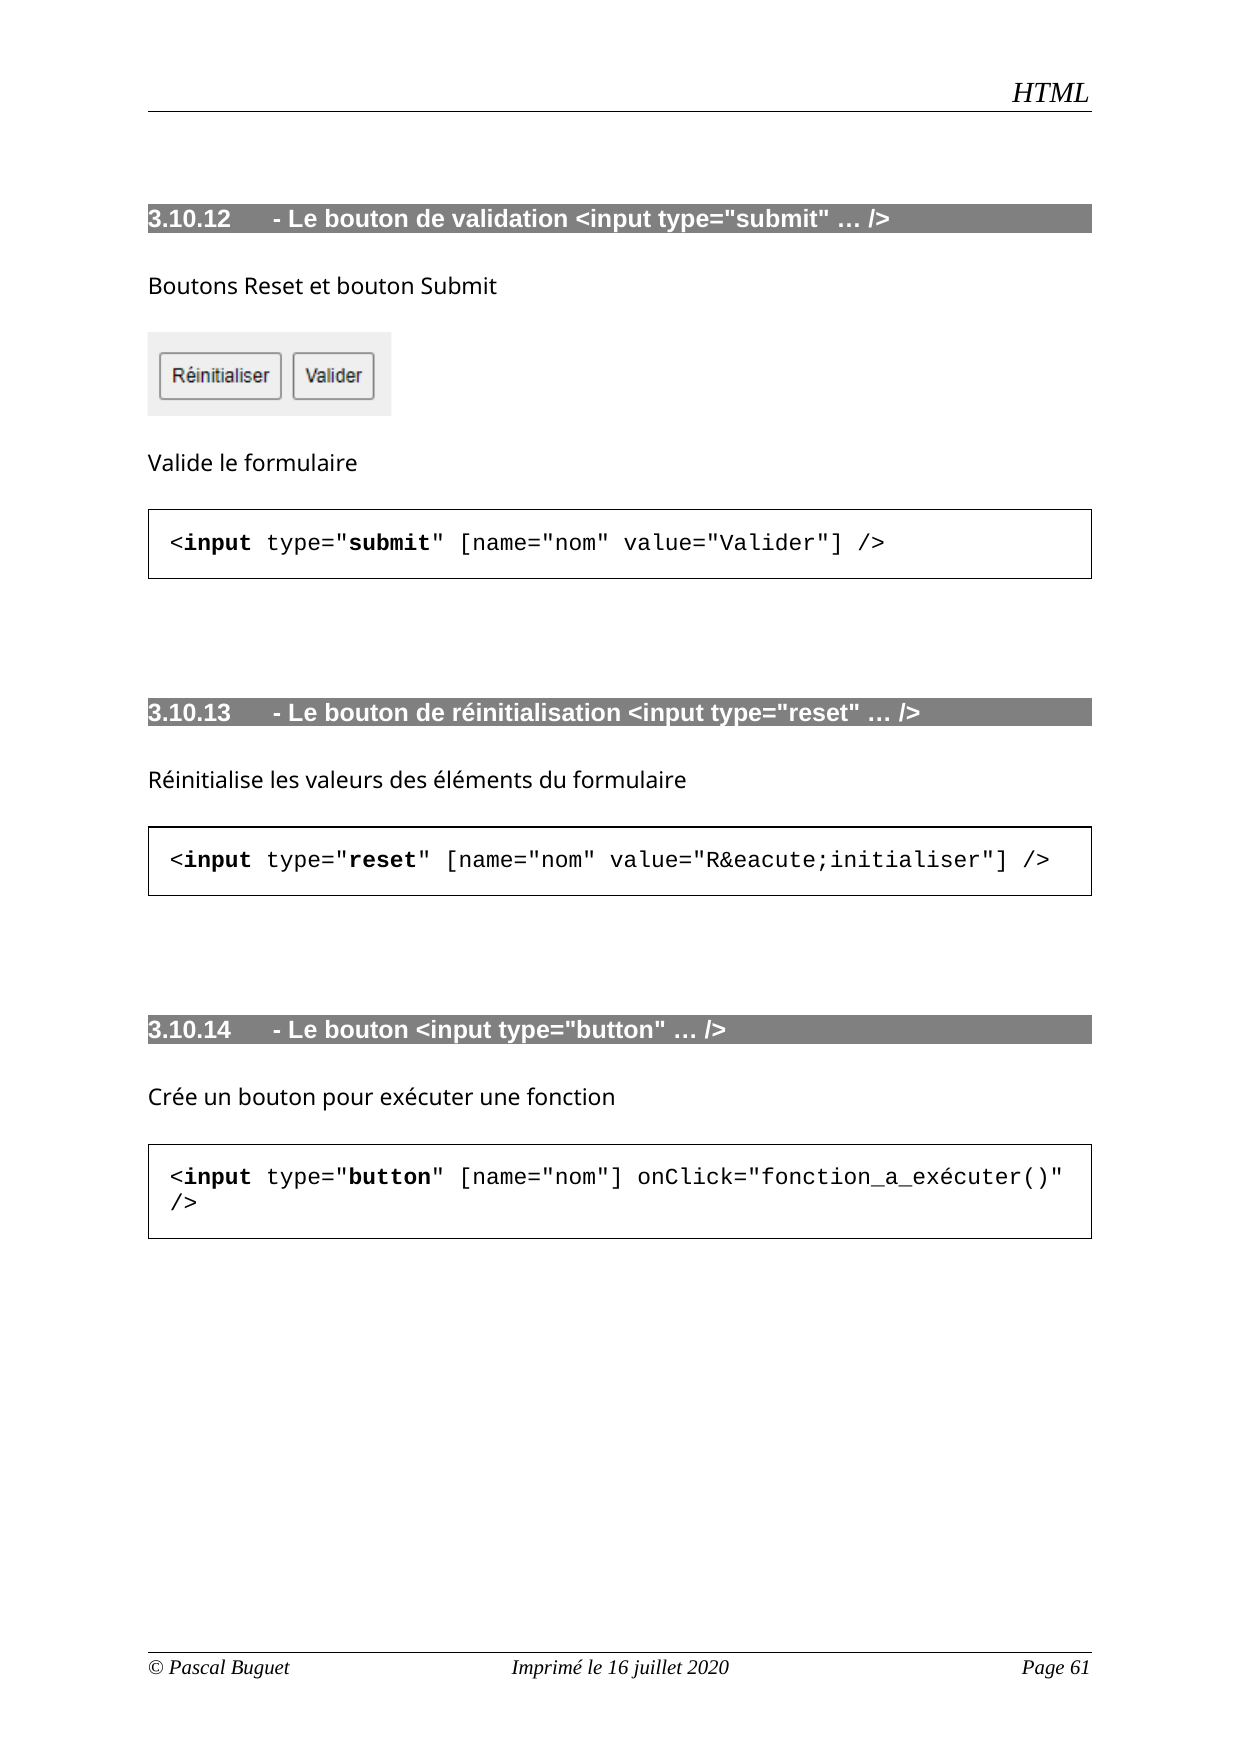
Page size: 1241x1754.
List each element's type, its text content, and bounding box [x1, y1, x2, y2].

subtitle - Le bouton de validation <input type="submit" … /> [148, 204, 1092, 233]
text Crée un bouton pour exécuter une fonction [148, 1081, 1092, 1112]
text <input type="submit" [name="nom" value="Valider"] /> [149, 510, 1091, 578]
text Valide le formulaire [148, 447, 1092, 478]
subtitle - Le bouton de réinitialisation <input type="reset" … /> [148, 698, 1092, 726]
text Boutons Reset et bouton Submit [148, 270, 1092, 301]
picture [147, 332, 392, 416]
text Réinitialise les valeurs des éléments du formulaire [148, 764, 1092, 795]
text <input type="button" [name="nom"] onClick="fonction_a_exécuter()" /> [149, 1145, 1091, 1238]
subtitle - Le bouton <input type="button" … /> [148, 1015, 1092, 1044]
text <input type="reset" [name="nom" value="R&eacute;initialiser"] /> [149, 828, 1091, 895]
